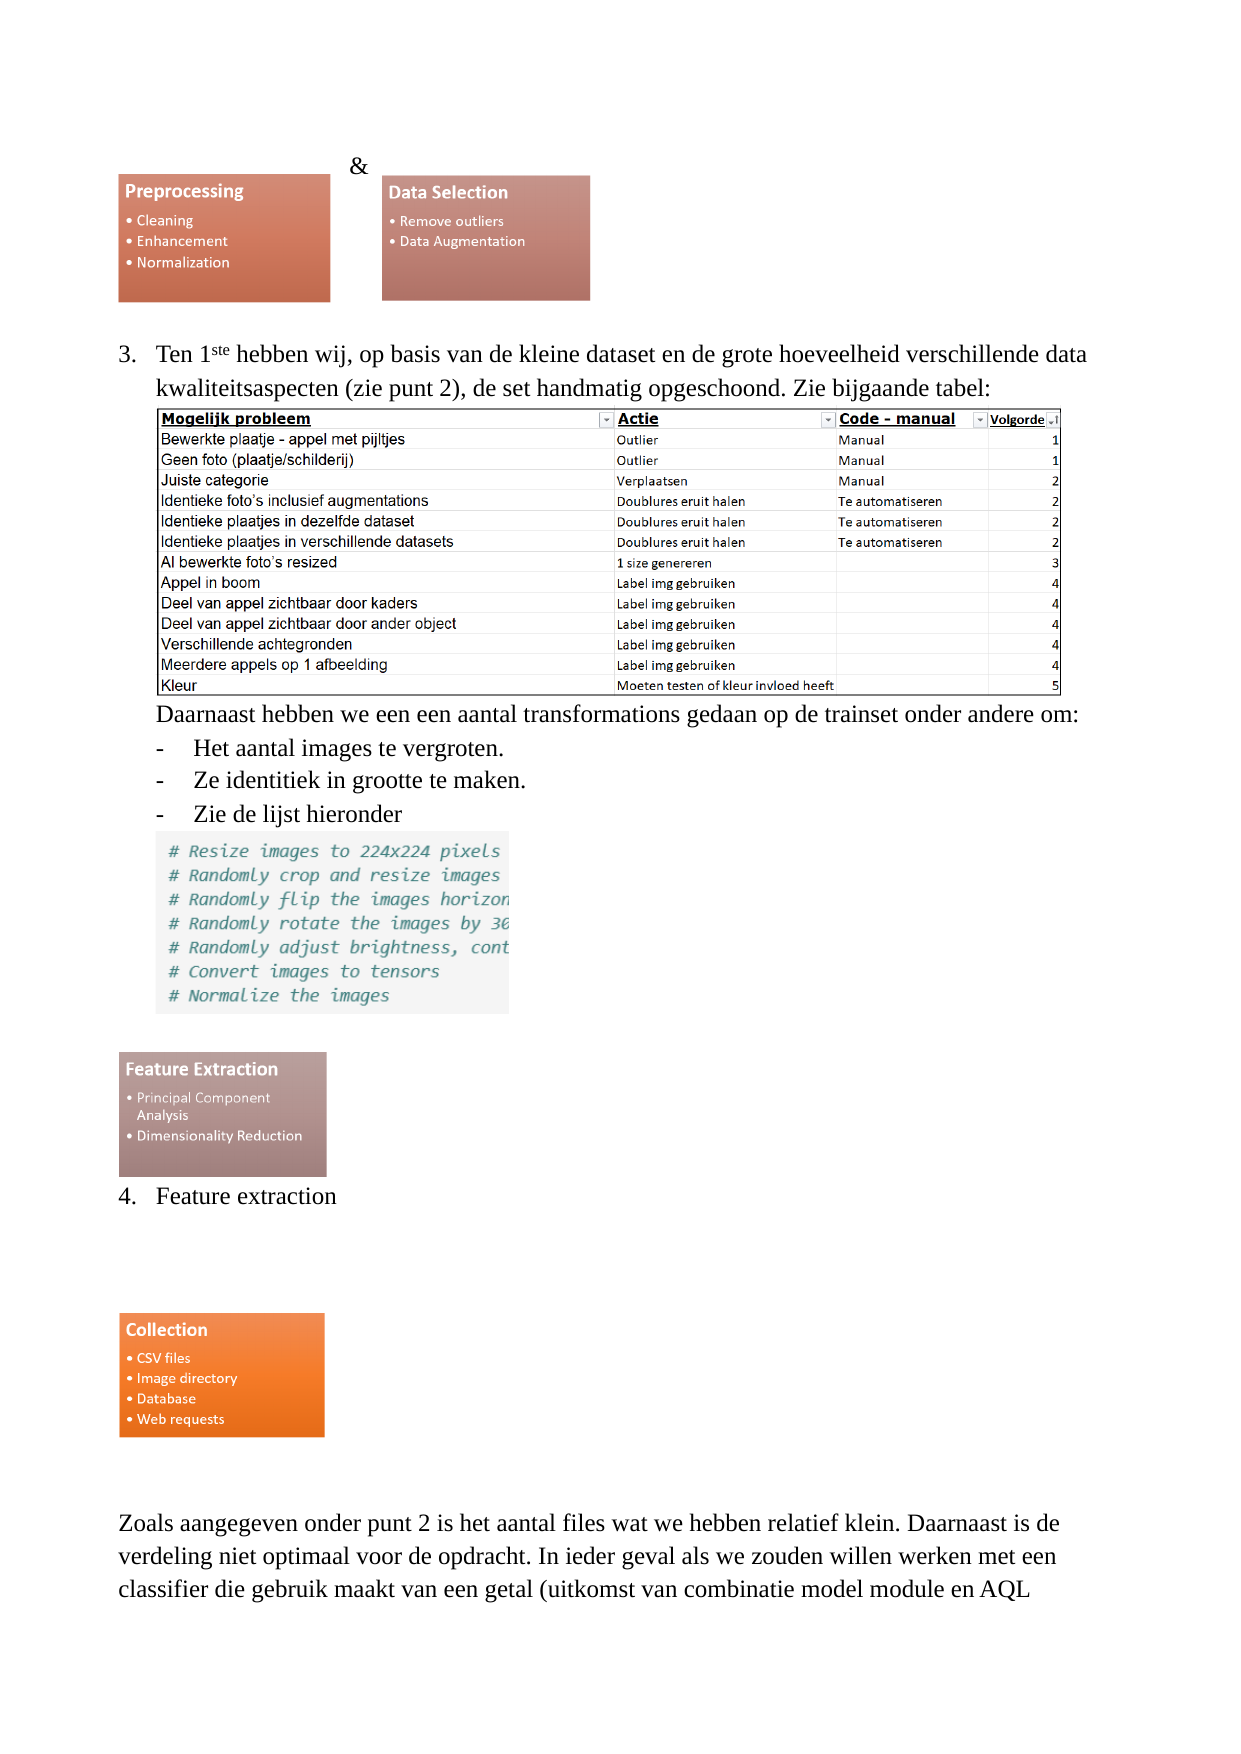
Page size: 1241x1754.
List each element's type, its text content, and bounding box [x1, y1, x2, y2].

list Ten 1ste hebben wij, op basis van de kleine dataset en de grote hoeveelheid verschillende data kwaliteitsaspecten (zie punt 2), de set handmatig opgeschoond. Zie bijgaande tabel: [118, 339, 1122, 401]
list Feature extraction [118, 1181, 1122, 1209]
text & [118, 151, 1122, 302]
list Zie de lijst hieronder [156, 799, 1122, 827]
text Daarnaast hebben we een een aantal transformations gedaan op de trainset onder andere om: [118, 699, 1122, 728]
list Het aantal images te vergroten. [156, 733, 1122, 761]
list Ze identitiek in grootte te maken. [156, 766, 1122, 794]
text Zoals aangegeven onder punt 2 is het aantal files wat we hebben relatief klein. Daarnaast is de verdeling niet optimaal voor de opdracht. In ieder geval als we zouden willen werken met een classifier die gebruik maakt van een getal (uitkomst van combinatie model module en AQL [118, 1508, 1122, 1603]
